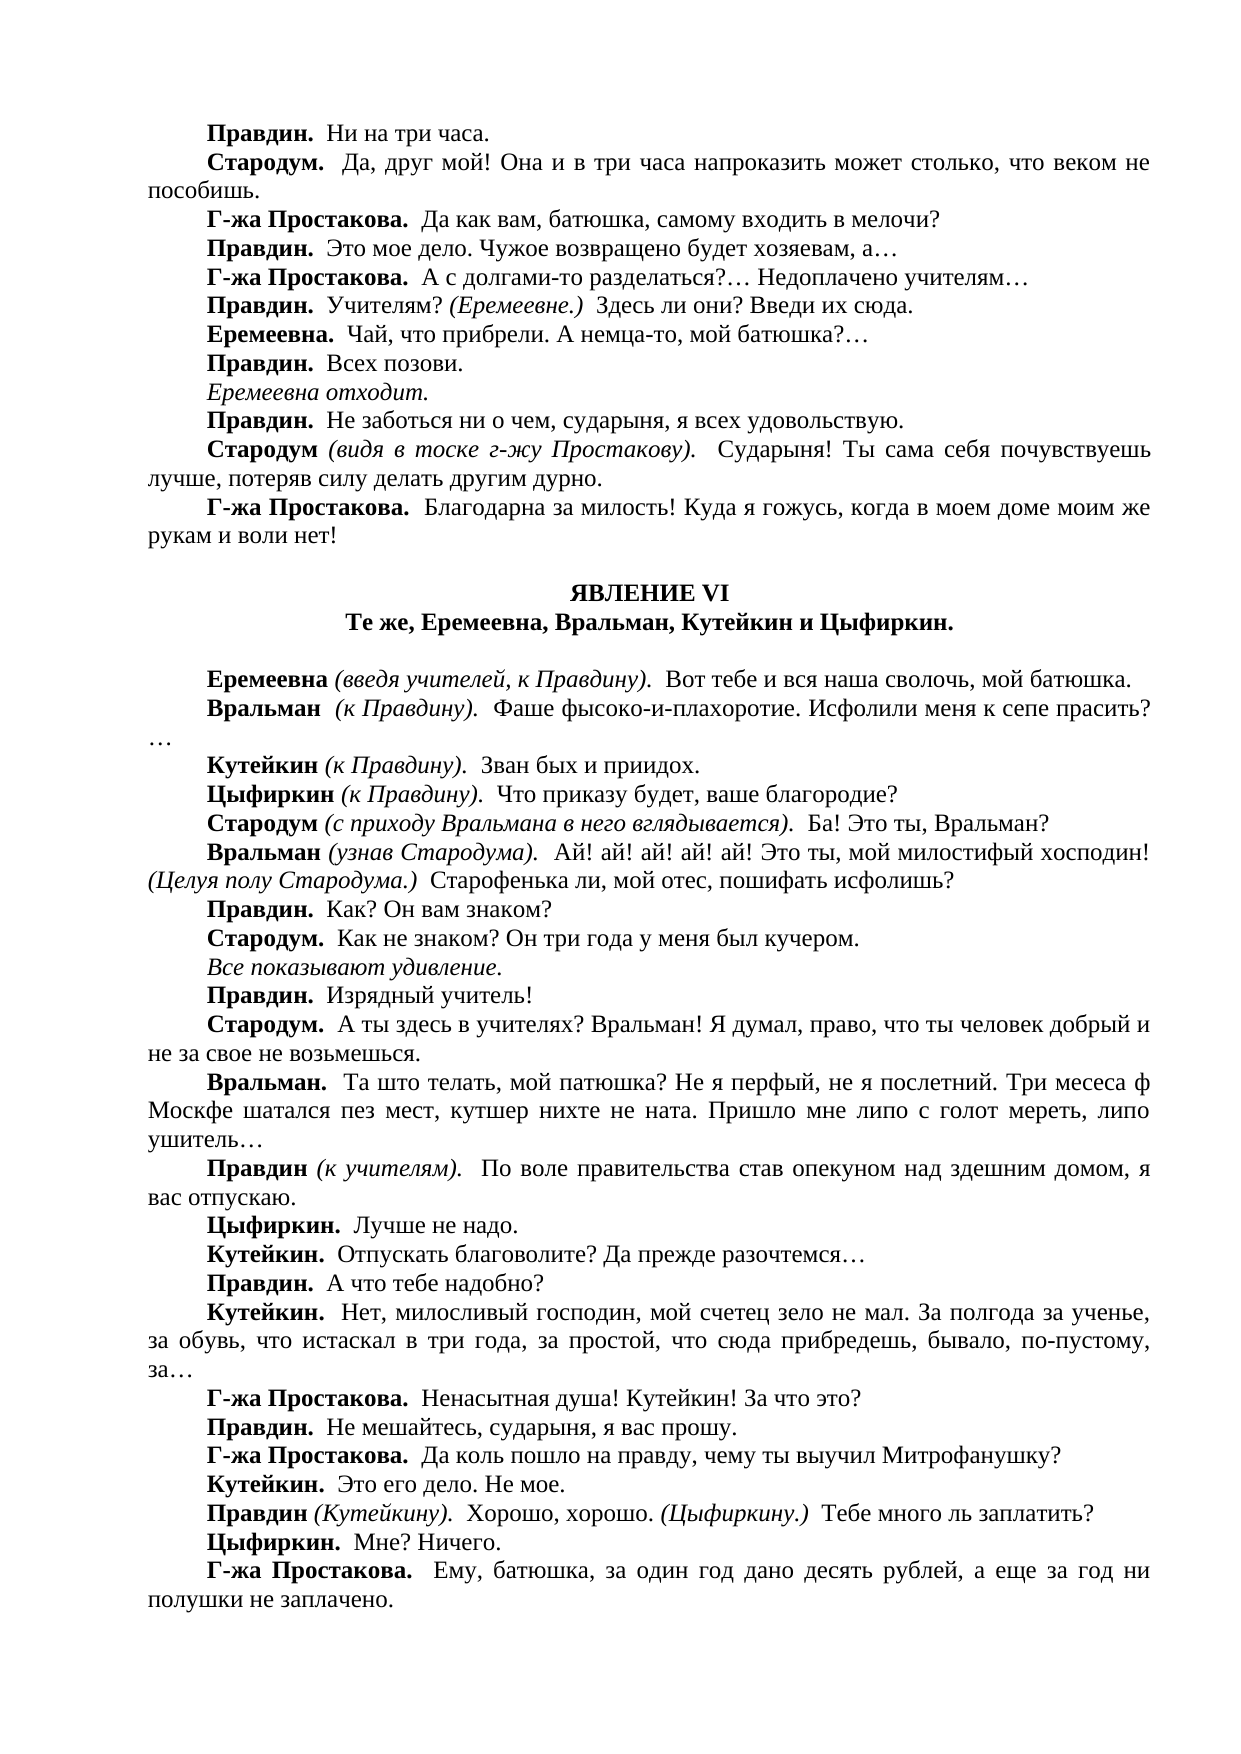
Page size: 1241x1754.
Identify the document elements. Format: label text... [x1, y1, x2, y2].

text Г-жа Простакова. Благодарна за милость! Куда я гожусь, когда в моем доме моим же рукам и воли нет! [148, 492, 1152, 549]
text Правдин. Как? Он вам знаком? [148, 894, 1152, 923]
text Стародум (видя в тоске г-жу Простакову). Сударыня! Ты сама себя почувствуешь лучше, потеряв силу делать другим дурно. [148, 434, 1152, 492]
text Стародум. А ты здесь в учителях? Вральман! Я думал, право, что ты человек добрый и не за свое не возьмешься. [148, 1009, 1152, 1067]
text Цыфиркин. Мне? Ничего. [148, 1527, 1152, 1556]
text Правдин. А что тебе надобно? [148, 1268, 1152, 1297]
text Вральман (к Правдину). Фаше фысоко-и-плахоротие. Исфолили меня к сепе прасить?… [148, 693, 1152, 751]
text Г-жа Простакова. Да коль пошло на правду, чему ты выучил Митрофанушку? [148, 1441, 1152, 1469]
text Г-жа Простакова. А с долгами-то разделаться?… Недоплачено учителям… [148, 262, 1152, 291]
text Стародум. Да, друг мой! Она и в три часа напроказить может столько, что веком не пособишь. [148, 147, 1152, 204]
subtitle ЯВЛЕНИЕ VI [148, 578, 1152, 607]
subtitle Те же, Еремеевна, Вральман, Кутейкин и Цыфиркин. [148, 607, 1152, 636]
text Цыфиркин. Лучше не надо. [148, 1211, 1152, 1239]
text Правдин. Изрядный учитель! [148, 981, 1152, 1009]
text Еремеевна. Чай, что прибрели. А немца-то, мой батюшка?… [148, 319, 1152, 348]
text Вральман. Та што телать, мой патюшка? Не я перфый, не я послетний. Три месеса ф Москфе шатался пез мест, кутшер нихте не ната. Пришло мне липо с голот мереть, липо ушитель… [148, 1067, 1152, 1153]
text Кутейкин. Отпускать благоволите? Да прежде разочтемся… [148, 1239, 1152, 1268]
text Правдин (Кутейкину). Хорошо, хорошо. (Цыфиркину.) Тебе много ль заплатить? [148, 1498, 1152, 1527]
text Правдин. Не мешайтесь, сударыня, я вас прошу. [148, 1412, 1152, 1441]
text Еремеевна (введя учителей, к Правдину). Вот тебе и вся наша сволочь, мой батюшка. [148, 664, 1152, 693]
text Правдин. Учителям? (Еремеевне.) Здесь ли они? Введи их сюда. [148, 291, 1152, 319]
text Правдин. Всех позови. [148, 348, 1152, 377]
text Кутейкин. Нет, милосливый господин, мой счетец зело не мал. За полгода за ученье, за обувь, что истаскал в три года, за простой, что сюда прибредешь, бывало, по-пустому, за… [148, 1297, 1152, 1383]
text Правдин. Это мое дело. Чужое возвращено будет хозяевам, а… [148, 233, 1152, 262]
text Цыфиркин (к Правдину). Что приказу будет, ваше благородие? [148, 779, 1152, 808]
text Стародум (с приходу Вральмана в него вглядывается). Ба! Это ты, Вральман? [148, 808, 1152, 837]
text Правдин (к учителям). По воле правительства став опекуном над здешним домом, я вас отпускаю. [148, 1153, 1152, 1211]
text Г-жа Простакова. Ему, батюшка, за один год дано десять рублей, а еще за год ни полушки не заплачено. [148, 1556, 1152, 1613]
text Кутейкин (к Правдину). Зван бых и приидох. [148, 751, 1152, 779]
text Г-жа Простакова. Да как вам, батюшка, самому входить в мелочи? [148, 204, 1152, 233]
text Все показывают удивление. [148, 952, 1152, 981]
text Правдин. Не заботься ни о чем, сударыня, я всех удовольствую. [148, 406, 1152, 434]
text Вральман (узнав Стародума). Ай! ай! ай! ай! ай! Это ты, мой милостифый хосподин! (Целуя полу Стародума.) Старофенька ли, мой отес, пошифать исфолишь? [148, 837, 1152, 894]
text Кутейкин. Это его дело. Не мое. [148, 1469, 1152, 1498]
text Еремеевна отходит. [148, 377, 1152, 406]
text Правдин. Ни на три часа. [148, 118, 1152, 147]
text Стародум. Как не знаком? Он три года у меня был кучером. [148, 923, 1152, 952]
text Г-жа Простакова. Ненасытная душа! Кутейкин! За что это? [148, 1383, 1152, 1412]
